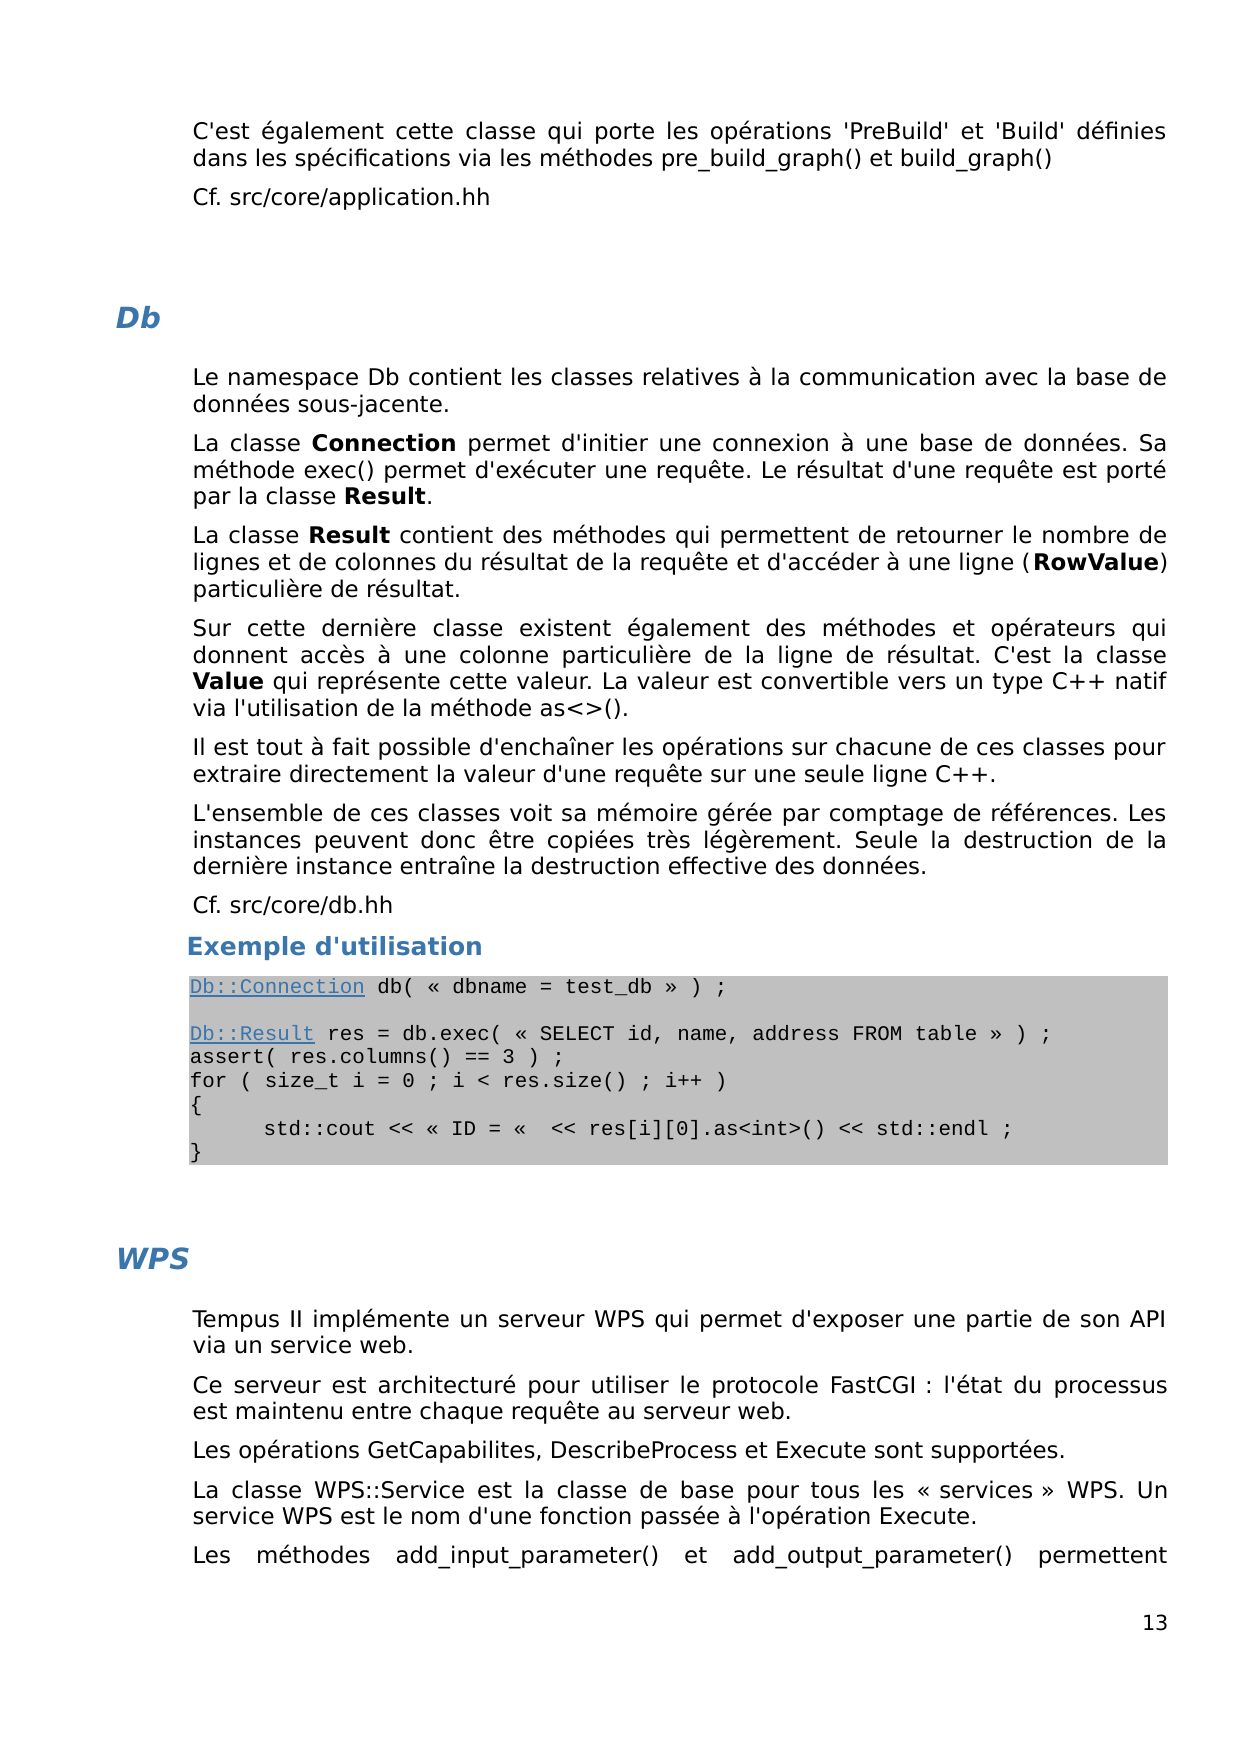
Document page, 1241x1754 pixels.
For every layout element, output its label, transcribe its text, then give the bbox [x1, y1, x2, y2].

text Les opérations GetCapabilites, DescribeProcess et Execute sont supportées. [192, 1438, 1168, 1464]
text { [189, 1094, 1168, 1117]
text Sur cette dernière classe existent également des méthodes et opérateurs qui donnent accès à une colonne particulière de la ligne de résultat. C'est la classe Value qui représente cette valeur. La valeur est convertible vers un type C++ natif via l'utilisation de la méthode as<>(). [192, 615, 1168, 722]
text std::cout << « ID = « << res[i][0].as<int>() << std::endl ; [189, 1117, 1168, 1141]
text C'est également cette classe qui porte les opérations 'PreBuild' et 'Build' définies dans les spécifications via les méthodes pre_build_graph() et build_graph() [192, 118, 1168, 171]
text Cf. src/core/db.hh [192, 893, 1168, 919]
text La classe Result contient des méthodes qui permettent de retourner le nombre de lignes et de colonnes du résultat de la requête et d'accéder à une ligne (RowValue) particulière de résultat. [192, 523, 1168, 603]
text for ( size_t i = 0 ; i < res.size() ; i++ ) [189, 1070, 1168, 1094]
subtitle Db [116, 301, 1168, 335]
subtitle WPS [116, 1243, 1168, 1277]
text L'ensemble de ces classes voit sa mémoire gérée par comptage de références. Les instances peuvent donc être copiées très légèrement. Seule la destruction de la dernière instance entraîne la destruction effective des données. [192, 800, 1168, 880]
text Ce serveur est architecturé pour utiliser le protocole FastCGI : l'état du processus est maintenu entre chaque requête au serveur web. [192, 1372, 1168, 1425]
text assert( res.columns() == 3 ) ; [189, 1047, 1168, 1070]
text Tempus II implémente un serveur WPS qui permet d'exposer une partie de son API via un service web. [192, 1306, 1168, 1359]
text Il est tout à fait possible d'enchaîner les opérations sur chacune de ces classes pour extraire directement la valeur d'une requête sur une seule ligne C++. [192, 734, 1168, 788]
text Db::Result res = db.exec( « SELECT id, name, address FROM table » ) ; [189, 1023, 1168, 1047]
subtitle Exemple d'utilisation [186, 932, 1168, 961]
text Db::Connection db( « dbname = test_db » ) ; [189, 976, 1168, 999]
text Cf. src/core/application.hh [192, 184, 1168, 211]
text La classe WPS::Service est la classe de base pour tous les « services » WPS. Un service WPS est le nom d'une fonction passée à l'opération Execute. [192, 1477, 1168, 1530]
text La classe Connection permet d'initier une connexion à une base de données. Sa méthode exec() permet d'exécuter une requête. Le résultat d'une requête est porté par la classe Result. [192, 430, 1168, 510]
text Le namespace Db contient les classes relatives à la communication avec la base de données sous-jacente. [192, 364, 1168, 418]
text Les méthodes add_input_parameter() et add_output_parameter() permettent [192, 1543, 1168, 1569]
text } [189, 1141, 1168, 1165]
